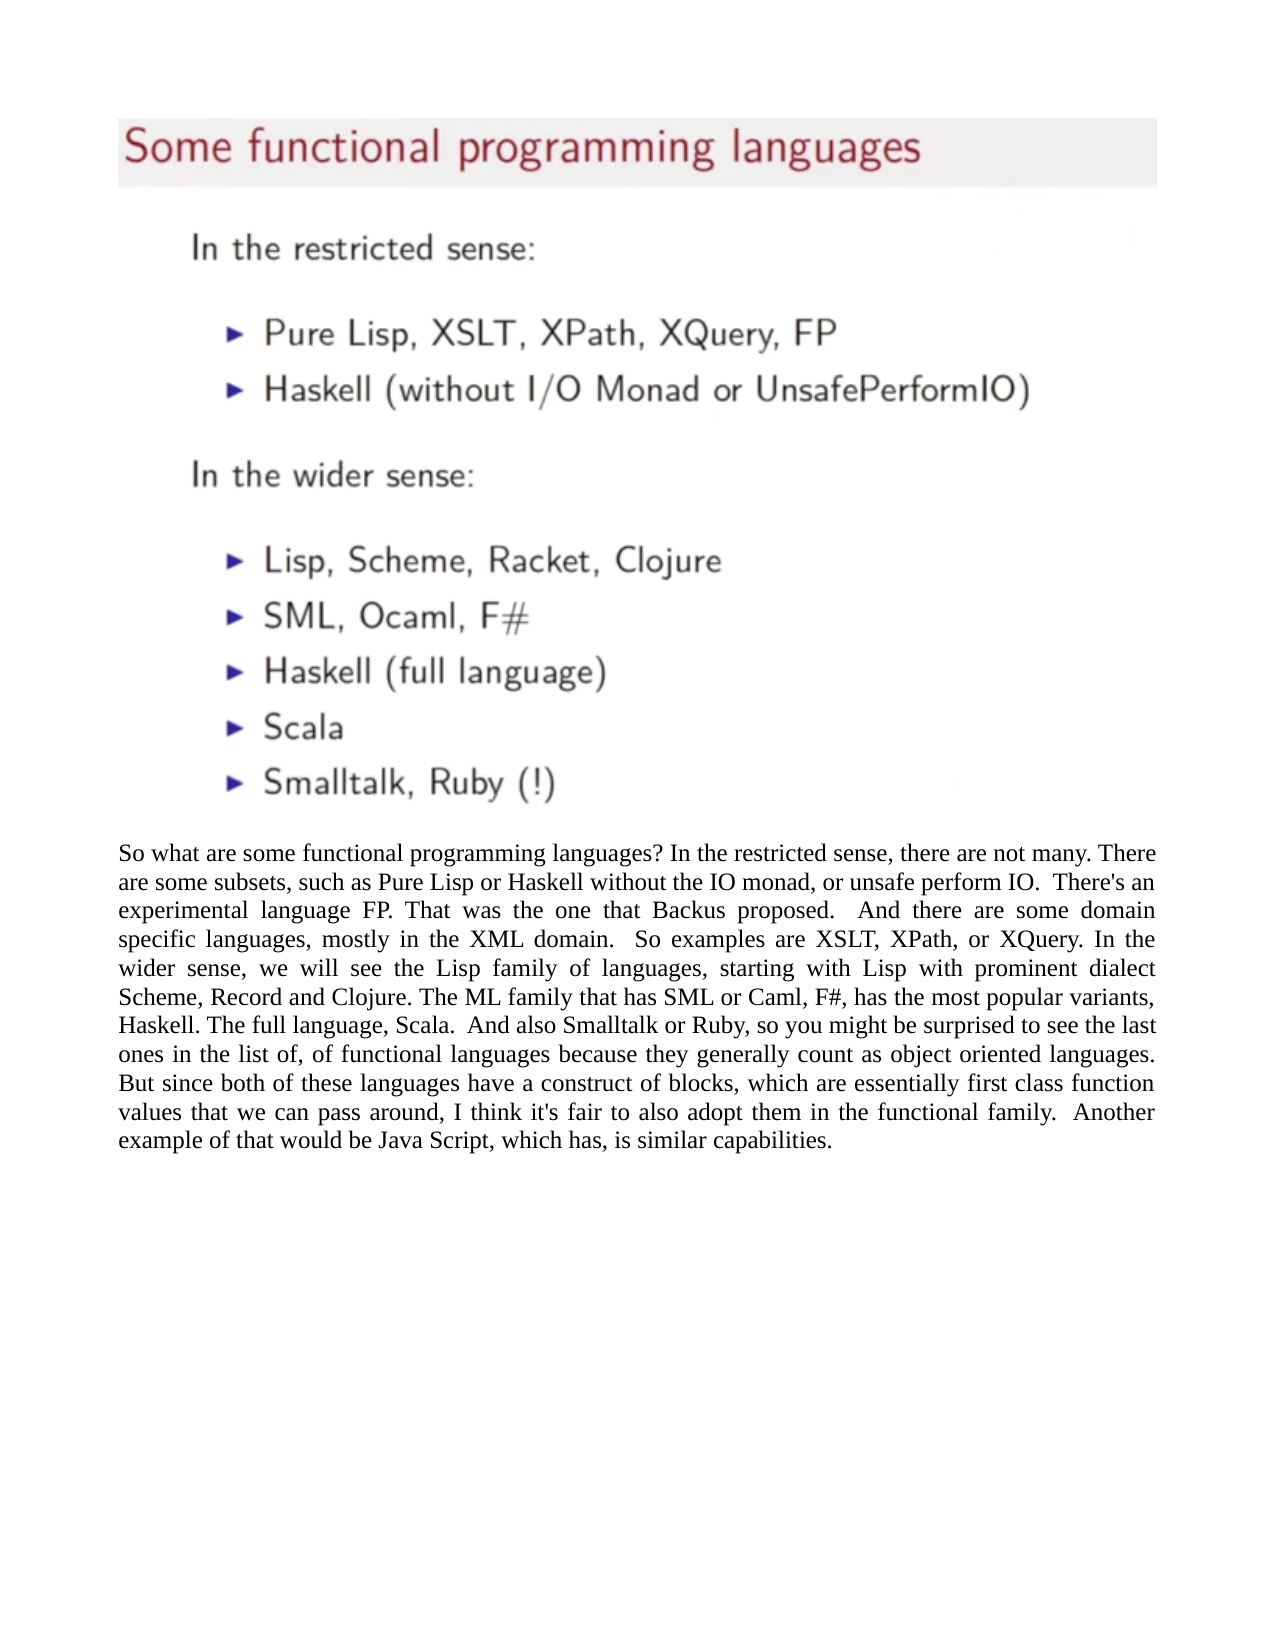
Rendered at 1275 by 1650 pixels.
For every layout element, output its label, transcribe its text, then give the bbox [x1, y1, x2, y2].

text So what are some functional programming languages? In the restricted sense, there are not many. There are some subsets, such as Pure Lisp or Haskell without the IO monad, or unsafe perform IO. There's an experimental language FP. That was the one that Backus proposed. And there are some domain specific languages, mostly in the XML domain. So examples are XSLT, XPath, or XQuery. In the wider sense, we will see the Lisp family of languages, starting with Lisp with prominent dialect Scheme, Record and Clojure. The ML family that has SML or Caml, F#, has the most popular variants, Haskell. The full language, Scala. And also Smalltalk or Ruby, so you might be surprised to see the last ones in the list of, of functional languages because they generally count as object oriented languages. But since both of these languages have a construct of blocks, which are essentially first class function values that we can pass around, I think it's fair to also adopt them in the functional family. Another example of that would be Java Script, which has, is similar capabilities. [118, 838, 1157, 1154]
picture [118, 118, 1157, 809]
